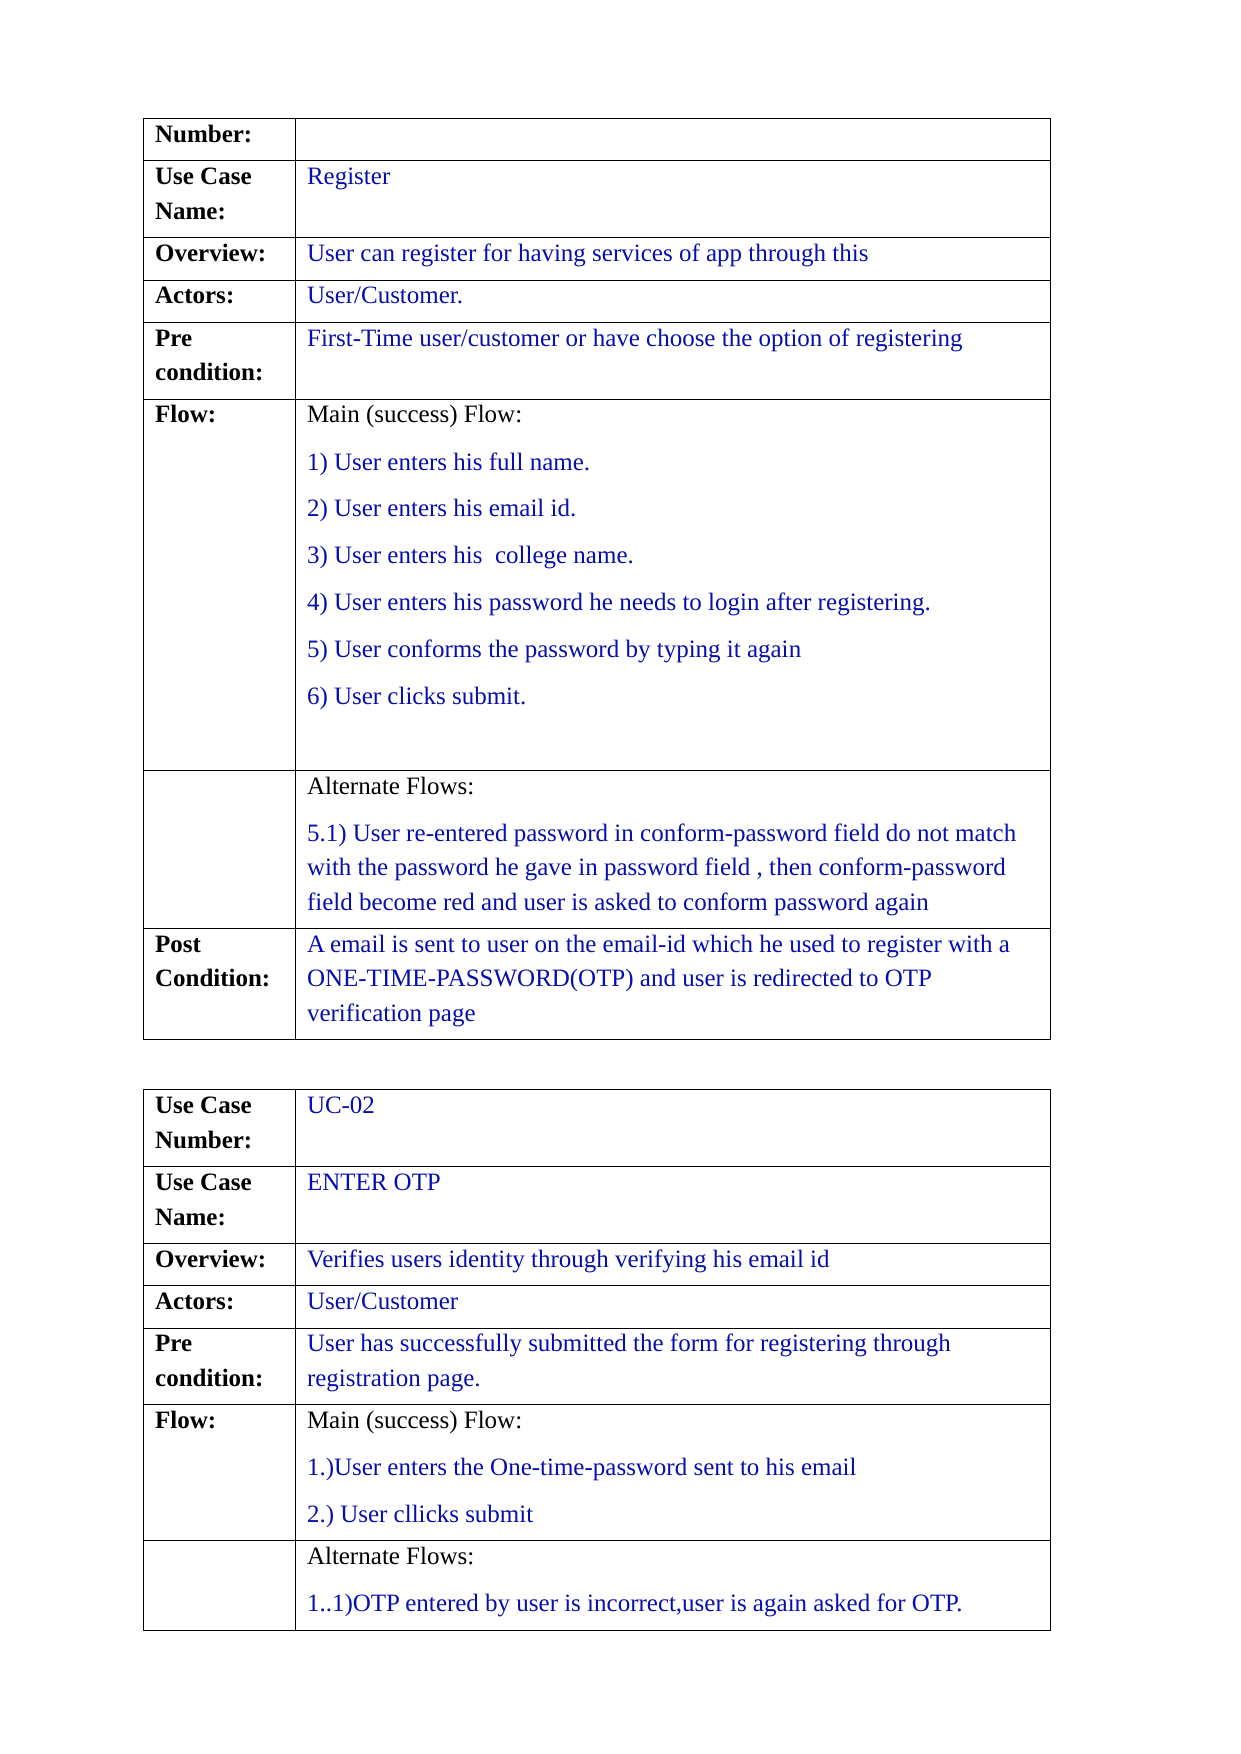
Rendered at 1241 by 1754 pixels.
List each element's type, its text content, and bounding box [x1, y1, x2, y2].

table_cell Alternate Flows: 5.1) User re-entered password in conform-password field do not match with the password he gave in password field , then conform-password field become red and user is asked to conform password again [296, 771, 1050, 928]
table_cell User can register for having services of app through this [296, 238, 1050, 279]
table_cell User has successfully submitted the form for registering through registration page. [296, 1329, 1050, 1404]
table_cell [144, 1541, 295, 1630]
table_cell Pre condition: [144, 1329, 295, 1404]
table_header Use Case Number: [144, 1090, 295, 1166]
table_cell Actors: [144, 1286, 295, 1327]
table_cell Main (success) Flow: 1.)User enters the One-time-password sent to his email 2.) User cllicks submit [296, 1405, 1050, 1540]
table_cell Overview: [144, 1244, 295, 1285]
table_cell User/Customer [296, 1286, 1050, 1327]
table_cell Post Condition: [144, 929, 295, 1039]
table_header [296, 119, 1050, 160]
table_header UC-02 [296, 1090, 1050, 1166]
table_cell Overview: [144, 238, 295, 279]
table_cell Use Case Name: [144, 161, 295, 237]
table_cell First-Time user/customer or have choose the option of registering [296, 323, 1050, 398]
table_cell User/Customer. [296, 281, 1050, 322]
table_cell Flow: [144, 1405, 295, 1540]
table_cell Pre condition: [144, 323, 295, 398]
table_cell Verifies users identity through verifying his email id [296, 1244, 1050, 1285]
table_cell ENTER OTP [296, 1167, 1050, 1243]
table_cell Flow: [144, 400, 295, 770]
table_cell [144, 771, 295, 928]
table_cell A email is sent to user on the email-id which he used to register with a ONE-TIME-PASSWORD(OTP) and user is redirected to OTP verification page [296, 929, 1050, 1039]
table_cell Use Case Name: [144, 1167, 295, 1243]
table_cell Main (success) Flow: 1) User enters his full name. 2) User enters his email id. 3) User enters his college name. 4) User enters his password he needs to login after registering. 5) User conforms the password by typing it again 6) User clicks submit. [296, 400, 1050, 770]
table_cell Register [296, 161, 1050, 237]
table_cell Actors: [144, 281, 295, 322]
table_header Number: [144, 119, 295, 160]
table_cell Alternate Flows: 1..1)OTP entered by user is incorrect,user is again asked for OTP. [296, 1541, 1050, 1630]
